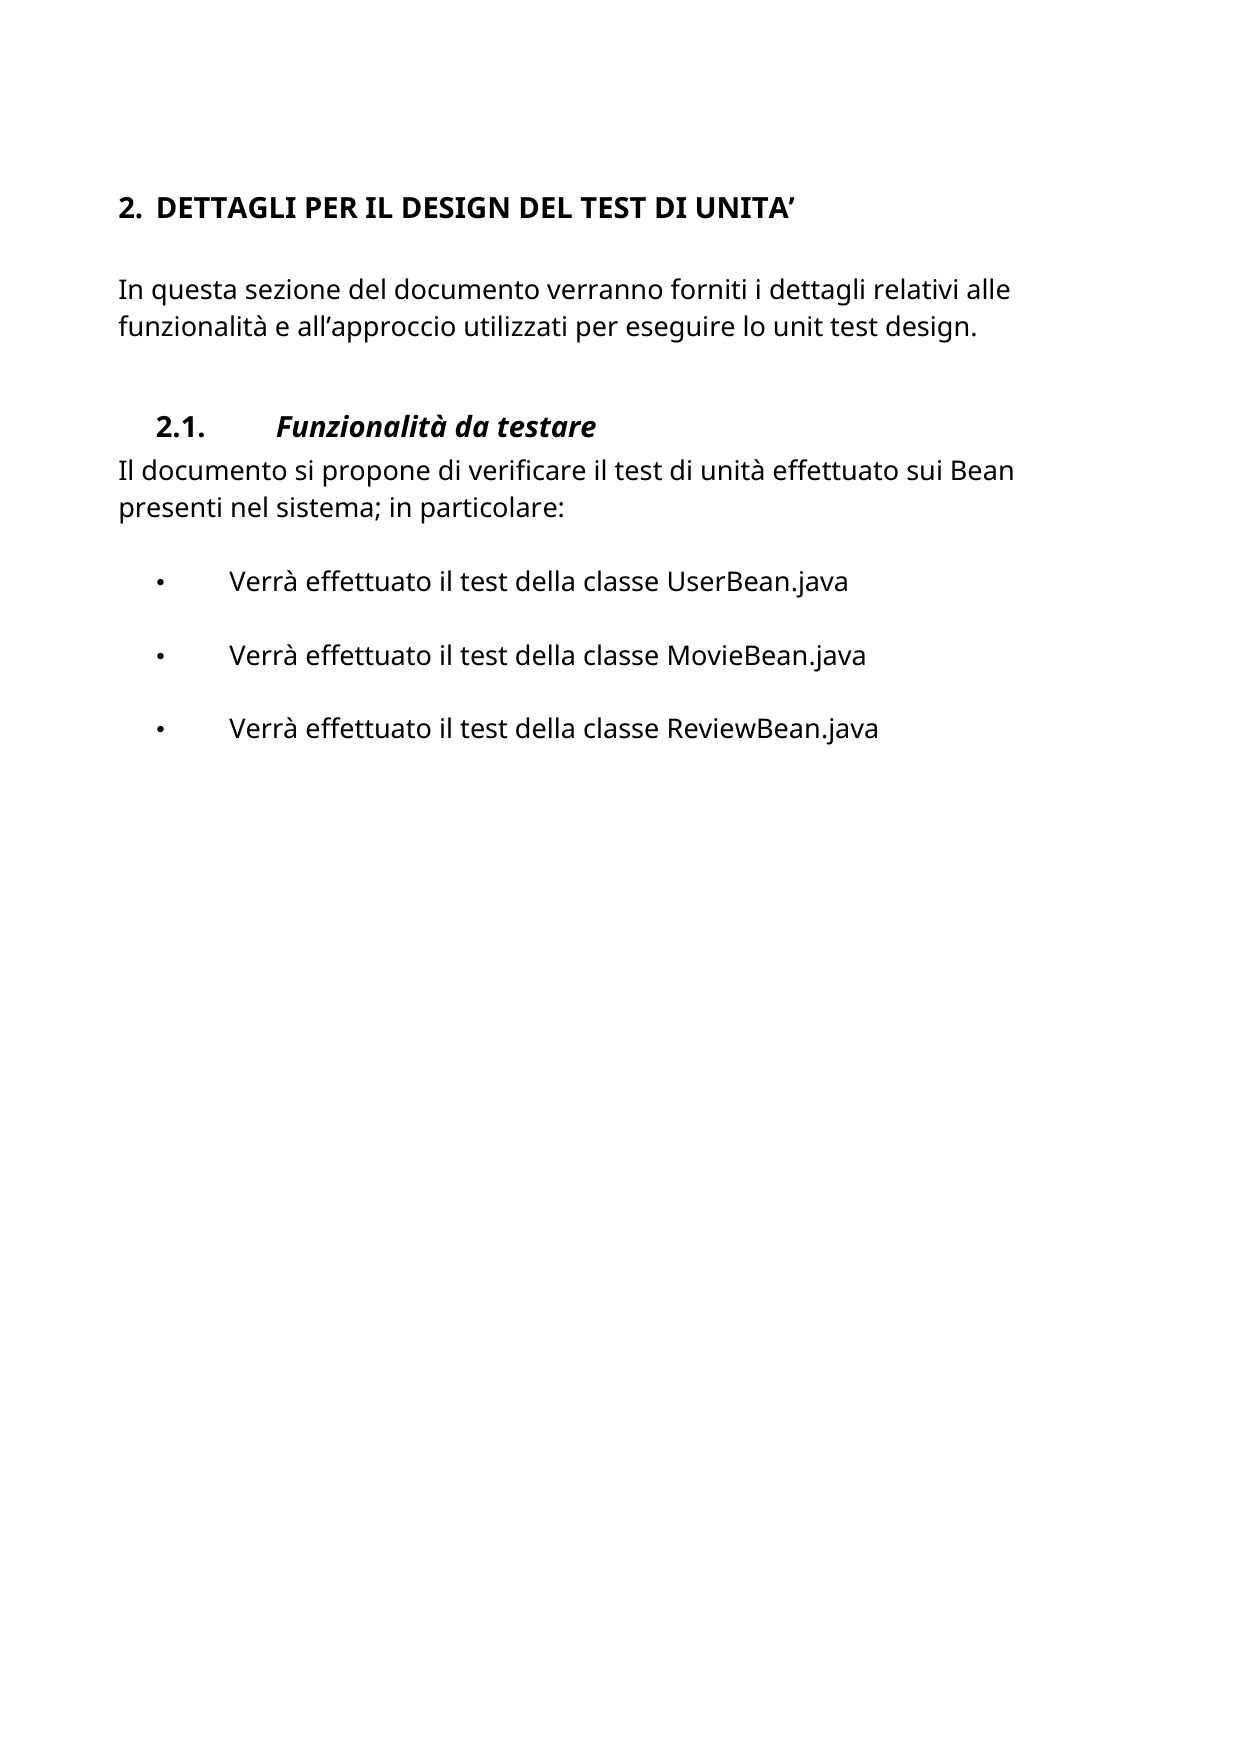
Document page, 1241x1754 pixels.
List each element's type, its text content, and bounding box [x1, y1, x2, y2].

list DETTAGLI PER IL DESIGN DEL TEST DI UNITA’ [118, 187, 1122, 227]
list Verrà effettuato il test della classe MovieBean.java [156, 636, 1122, 673]
text Il documento si propone di verificare il test di unità effettuato sui Bean presenti nel sistema; in particolare: [118, 452, 1122, 526]
text In questa sezione del documento verranno forniti i dettagli relativi alle funzionalità e all’approccio utilizzati per eseguire lo unit test design. [118, 270, 1122, 344]
list Verrà effettuato il test della classe ReviewBean.java [156, 710, 1122, 747]
list Verrà effettuato il test della classe UserBean.java [156, 562, 1122, 599]
list Funzionalità da testare [156, 406, 1122, 446]
